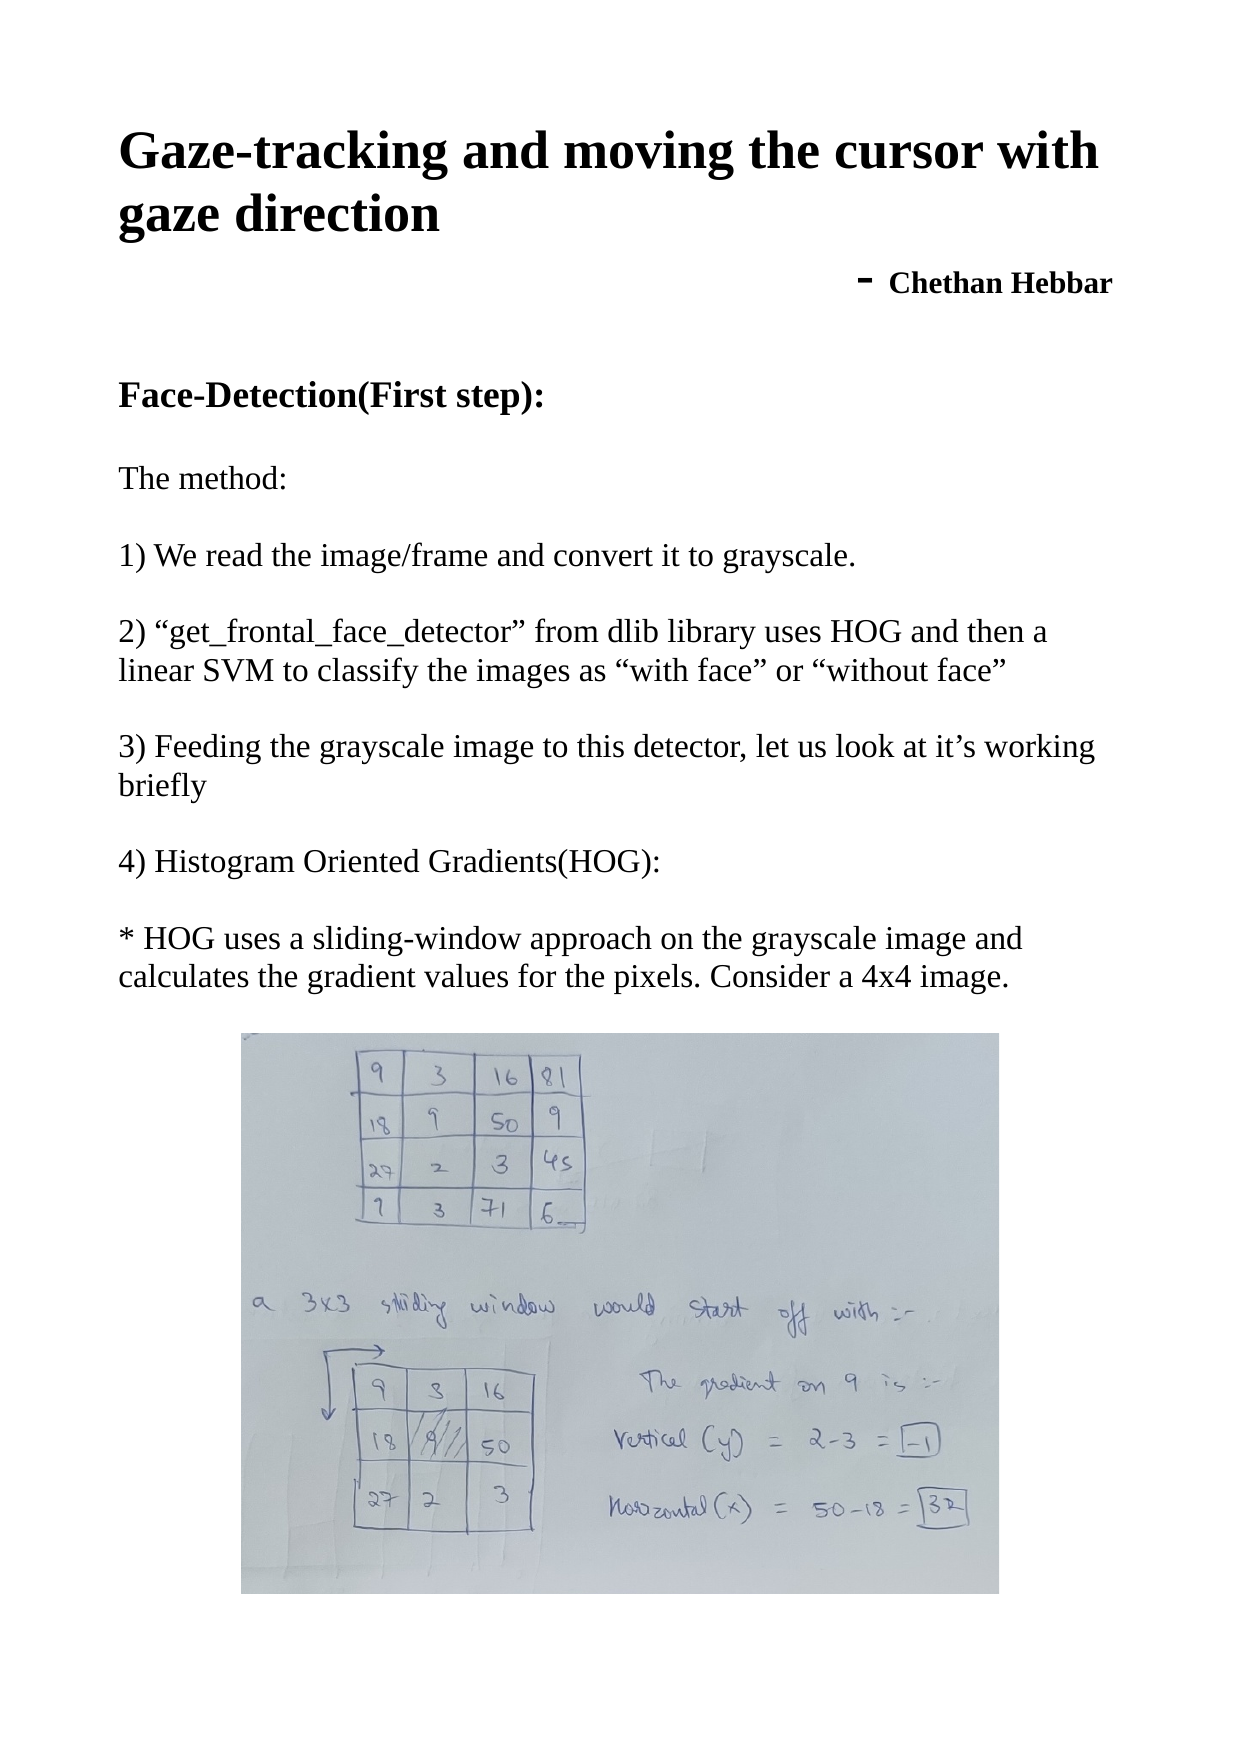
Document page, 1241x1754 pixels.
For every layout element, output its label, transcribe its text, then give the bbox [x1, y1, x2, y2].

text 1) We read the image/frame and convert it to grayscale. [118, 535, 1122, 573]
text 4) Histogram Oriented Gradients(HOG): [118, 842, 1122, 880]
text The method: [118, 458, 1122, 497]
text 2) “get_frontal_face_detector” from dlib library uses HOG and then a linear SVM to classify the images as “with face” or “without face” [118, 612, 1122, 688]
text Gaze-tracking and moving the cursor with gaze direction [118, 118, 1122, 243]
text - Chethan Hebbar [118, 243, 1122, 305]
text 3) Feeding the grayscale image to this detector, let us look at it’s working briefly [118, 727, 1122, 803]
picture [241, 1033, 1000, 1594]
text Face-Detection(First step): [118, 372, 1122, 415]
text * HOG uses a sliding-window approach on the grayscale image and [118, 918, 1122, 957]
text calculates the gradient values for the pixels. Consider a 4x4 image. [118, 957, 1122, 995]
